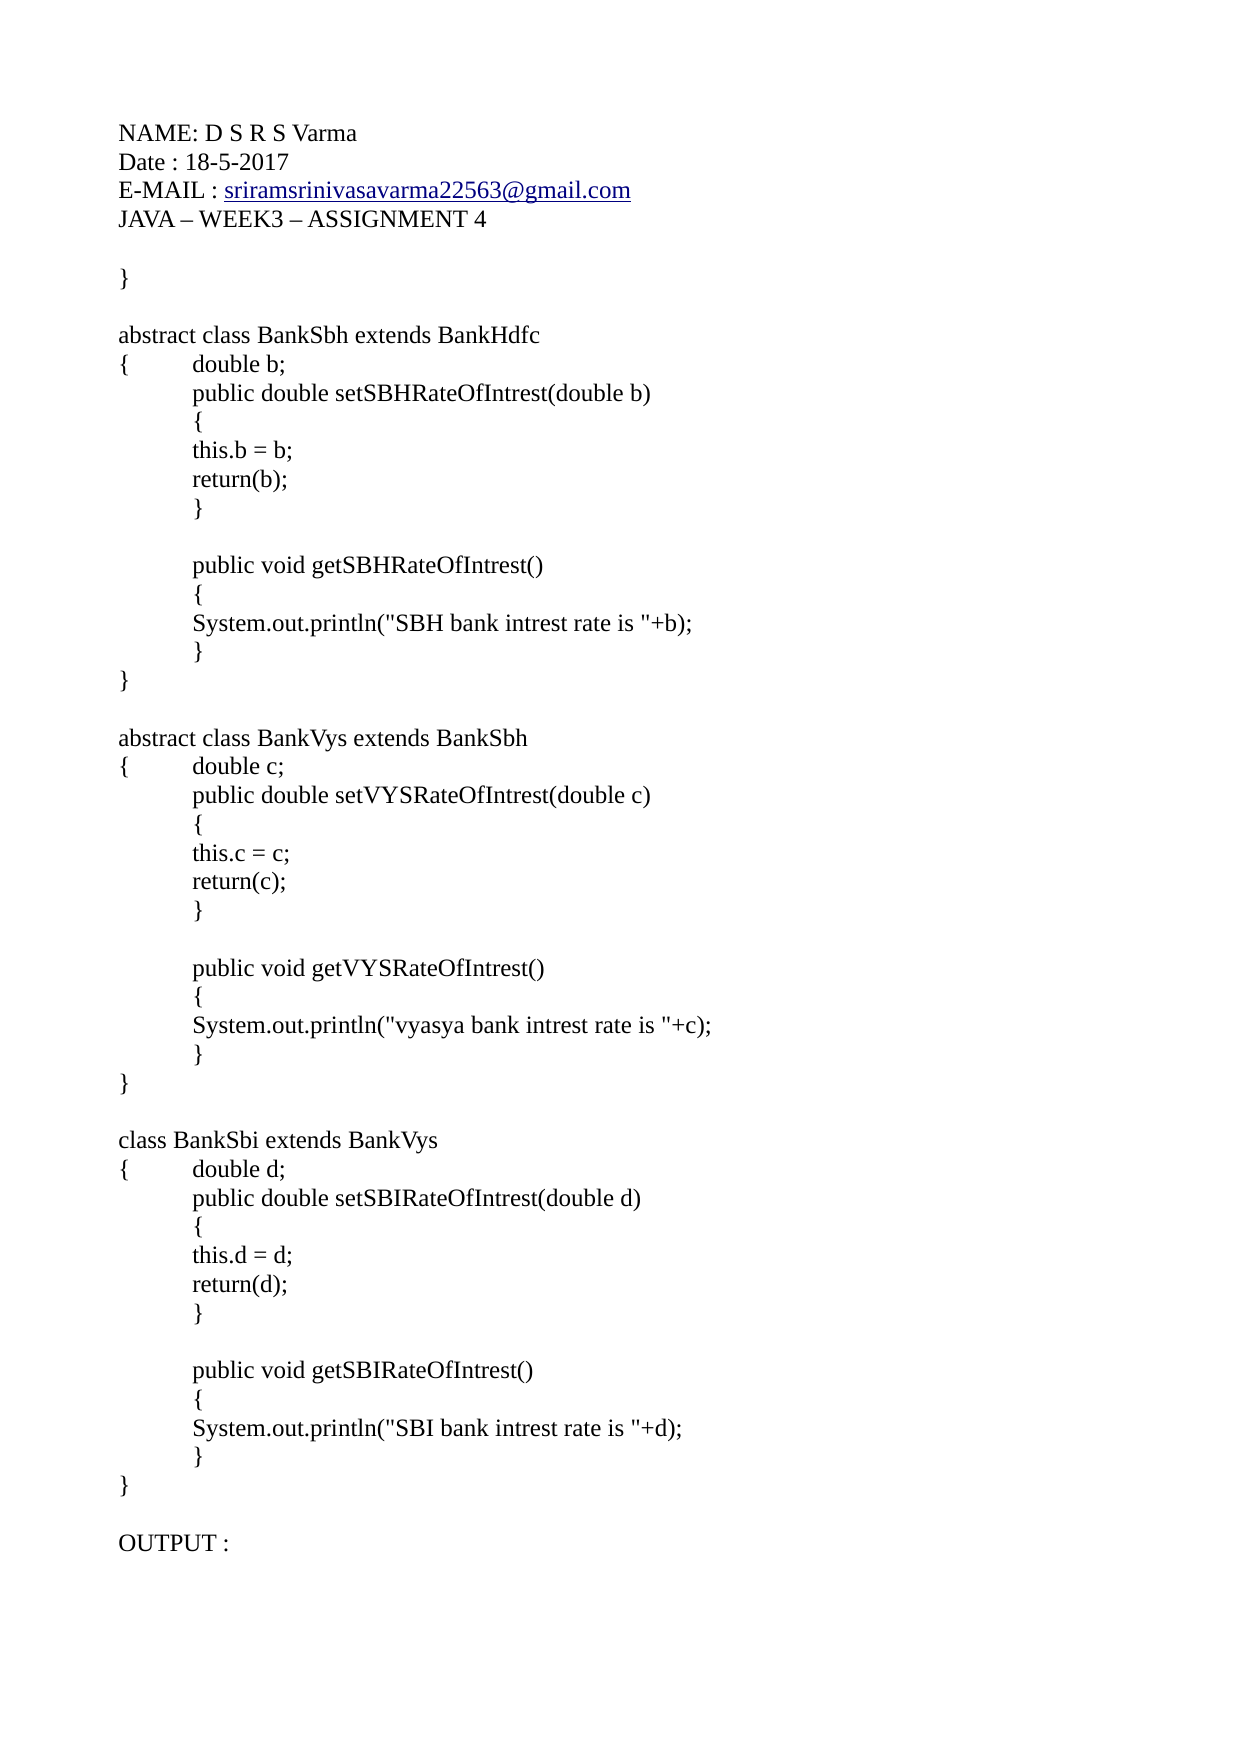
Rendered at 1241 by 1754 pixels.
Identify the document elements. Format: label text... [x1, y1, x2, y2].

text this.c = c; [118, 838, 1122, 866]
text public void getSBHRateOfIntrest() [118, 550, 1122, 579]
text public double setVYSRateOfIntrest(double c) [118, 780, 1122, 809]
text public double setSBHRateOfIntrest(double b) [118, 378, 1122, 406]
text { double d; [118, 1154, 1122, 1183]
text } [118, 1039, 1122, 1068]
text abstract class BankVys extends BankSbh [118, 723, 1122, 751]
text } [118, 493, 1122, 521]
text { [118, 406, 1122, 435]
text System.out.println("SBH bank intrest rate is "+b); [118, 608, 1122, 636]
text public void getSBIRateOfIntrest() [118, 1355, 1122, 1384]
text } [118, 1470, 1122, 1499]
text abstract class BankSbh extends BankHdfc [118, 320, 1122, 349]
text { [118, 1384, 1122, 1413]
text public void getVYSRateOfIntrest() [118, 953, 1122, 981]
text } [118, 1068, 1122, 1096]
text } [118, 1441, 1122, 1470]
text } [118, 636, 1122, 665]
text return(d); [118, 1269, 1122, 1298]
text { [118, 809, 1122, 838]
text } [118, 665, 1122, 694]
text { double c; [118, 751, 1122, 780]
text public double setSBIRateOfIntrest(double d) [118, 1183, 1122, 1211]
text this.b = b; [118, 435, 1122, 464]
text { double b; [118, 349, 1122, 378]
text { [118, 981, 1122, 1010]
text System.out.println("vyasya bank intrest rate is "+c); [118, 1010, 1122, 1039]
text } [118, 263, 1122, 291]
text } [118, 1298, 1122, 1326]
text this.d = d; [118, 1240, 1122, 1269]
text System.out.println("SBI bank intrest rate is "+d); [118, 1413, 1122, 1441]
text OUTPUT : [118, 1528, 1122, 1556]
text return(c); [118, 866, 1122, 895]
text class BankSbi extends BankVys [118, 1125, 1122, 1154]
text return(b); [118, 464, 1122, 493]
text } [118, 895, 1122, 924]
text { [118, 1211, 1122, 1240]
text { [118, 579, 1122, 608]
